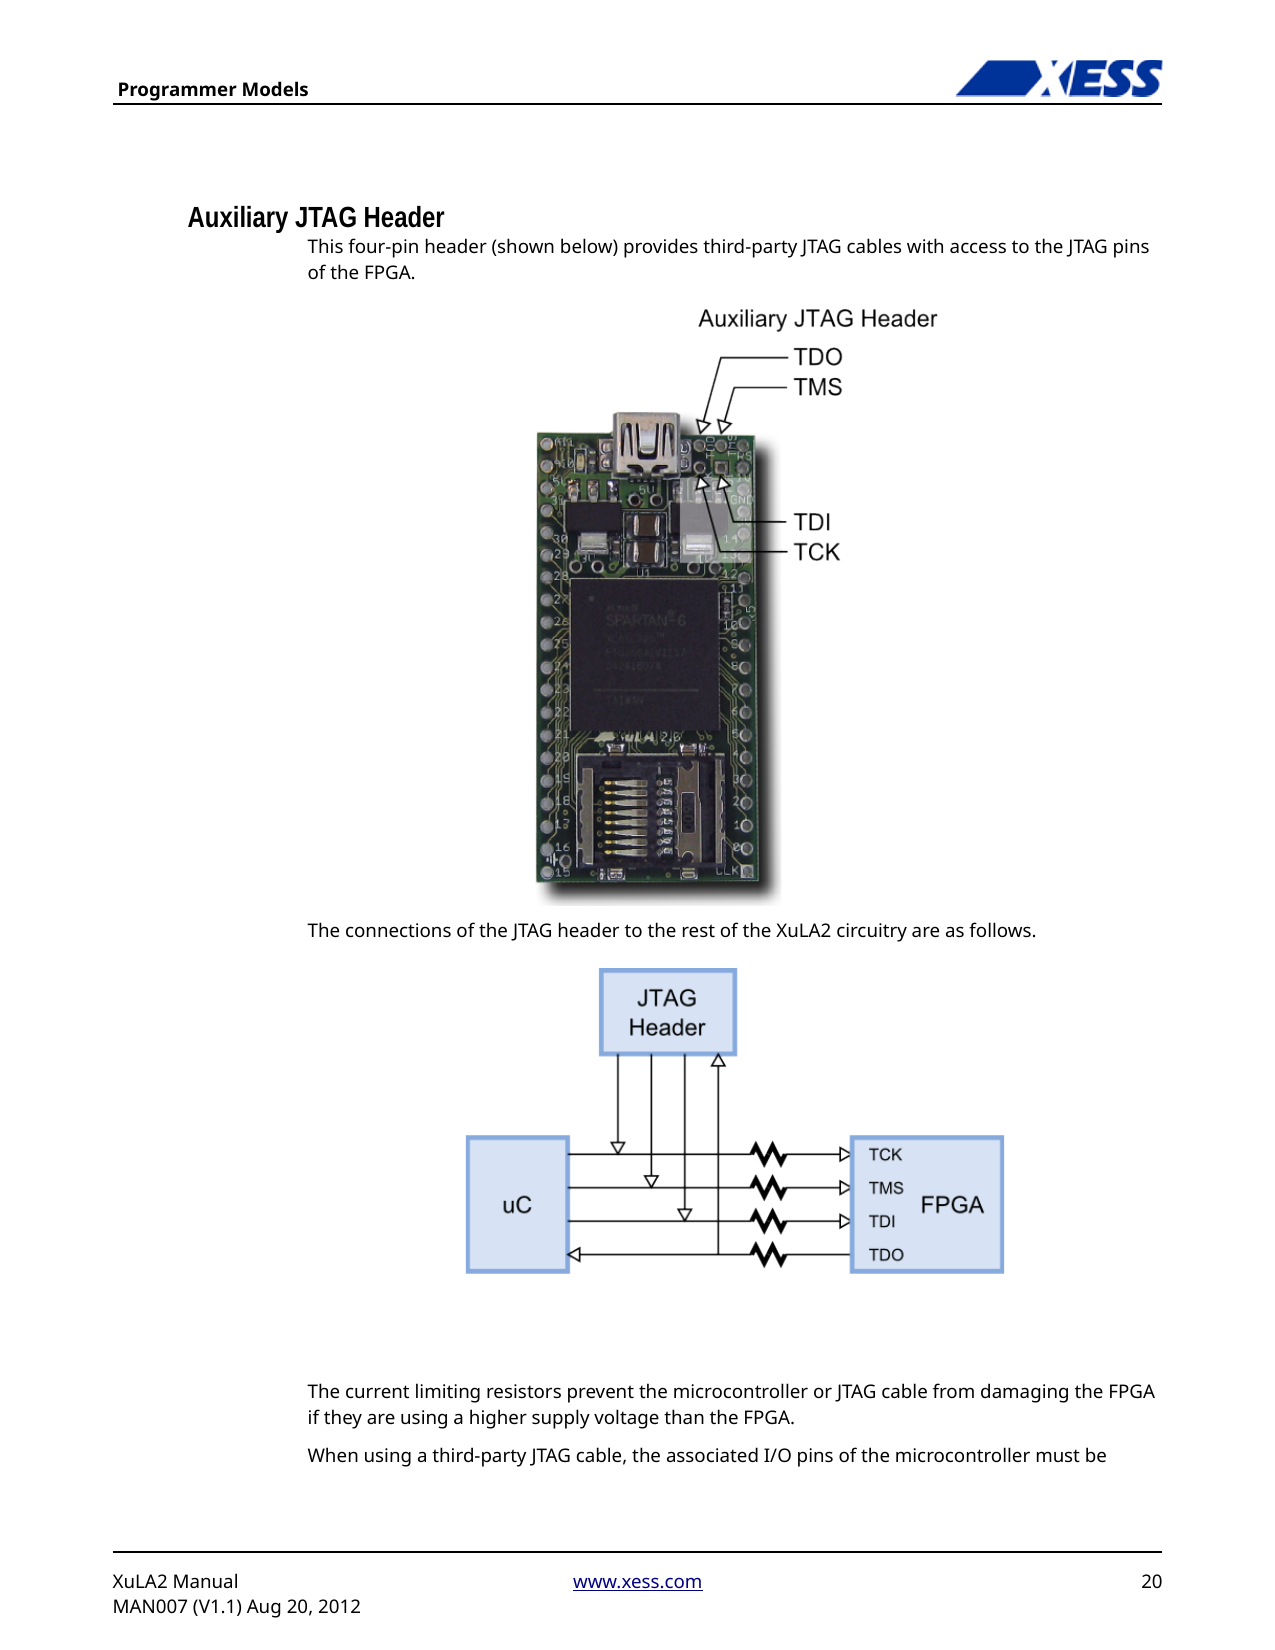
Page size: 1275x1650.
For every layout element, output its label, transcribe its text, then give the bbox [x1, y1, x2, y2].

text The connections of the JTAG header to the rest of the XuLA2 circuitry are as follows. [307, 918, 1162, 943]
picture [465, 968, 1005, 1367]
subtitle Auxiliary JTAG Header [187, 200, 1162, 233]
text This four-pin header (shown below) provides third-party JTAG cables with access to the JTAG pins of the FPGA. [307, 233, 1162, 284]
picture [955, 60, 1163, 97]
picture [532, 309, 938, 906]
text The current limiting resistors prevent the microcontroller or JTAG cable from damaging the FPGA if they are using a higher supply voltage than the FPGA. [307, 1379, 1162, 1430]
text When using a third-party JTAG cable, the associated I/O pins of the microcontroller must be [307, 1442, 1162, 1468]
